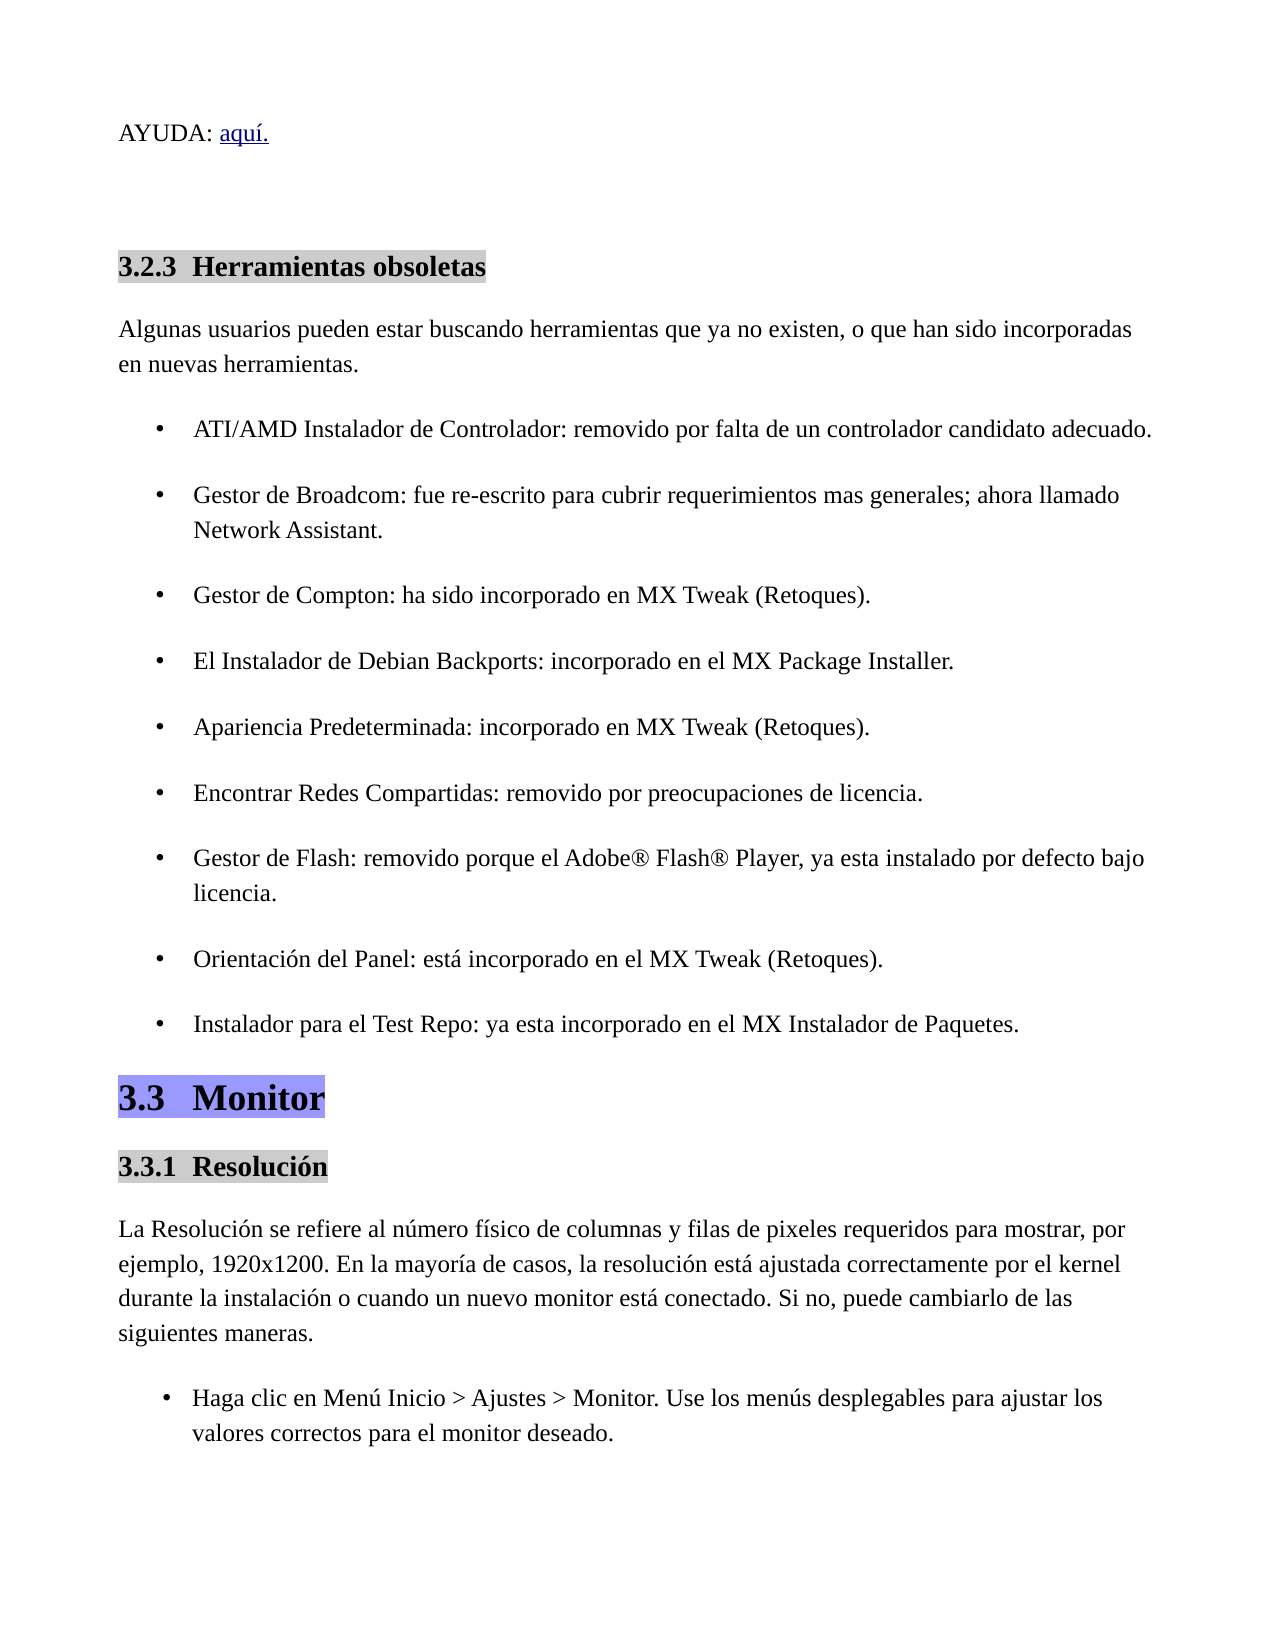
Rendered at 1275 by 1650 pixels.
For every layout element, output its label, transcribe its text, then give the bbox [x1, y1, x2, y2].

list Orientación del Panel: está incorporado en el MX Tweak (Retoques). [156, 944, 1157, 972]
subtitle 3.2.3 Herramientas obsoletas [118, 249, 1157, 283]
list Gestor de Flash: removido porque el Adobe® Flash® Player, ya esta instalado por defecto bajo licencia. [156, 843, 1157, 907]
list ATI/AMD Instalador de Controlador: removido por falta de un controlador candidato adecuado. [156, 414, 1157, 443]
subtitle 3.3 Monitor [325, 1075, 1157, 1118]
list Apariencia Predeterminada: incorporado en MX Tweak (Retoques). [156, 712, 1157, 741]
list Haga clic en Menú Inicio > Ajustes > Monitor. Use los menús desplegables para ajustar los valores correctos para el monitor deseado. [162, 1383, 1157, 1447]
list El Instalador de Debian Backports: incorporado en el MX Package Installer. [156, 646, 1157, 675]
text AYUDA: aquí. [118, 118, 1157, 147]
subtitle 3.3.1 Resolución [118, 1149, 1157, 1183]
list Encontrar Redes Compartidas: removido por preocupaciones de licencia. [156, 778, 1157, 806]
list Gestor de Compton: ha sido incorporado en MX Tweak (Retoques). [156, 581, 1157, 609]
text Algunas usuarios pueden estar buscando herramientas que ya no existen, o que han sido incorporadas en nuevas herramientas. [118, 314, 1157, 378]
list Gestor de Broadcom: fue re-escrito para cubrir requerimientos mas generales; ahora llamado Network Assistant. [156, 480, 1157, 543]
text La Resolución se refiere al número físico de columnas y filas de pixeles requeridos para mostrar, por ejemplo, 1920x1200. En la mayoría de casos, la resolución está ajustada correctamente por el kernel durante la instalación o cuando un nuevo monitor está conectado. Si no, puede cambiarlo de las siguientes maneras. [118, 1214, 1157, 1346]
list Instalador para el Test Repo: ya esta incorporado en el MX Instalador de Paquetes. [156, 1009, 1157, 1038]
